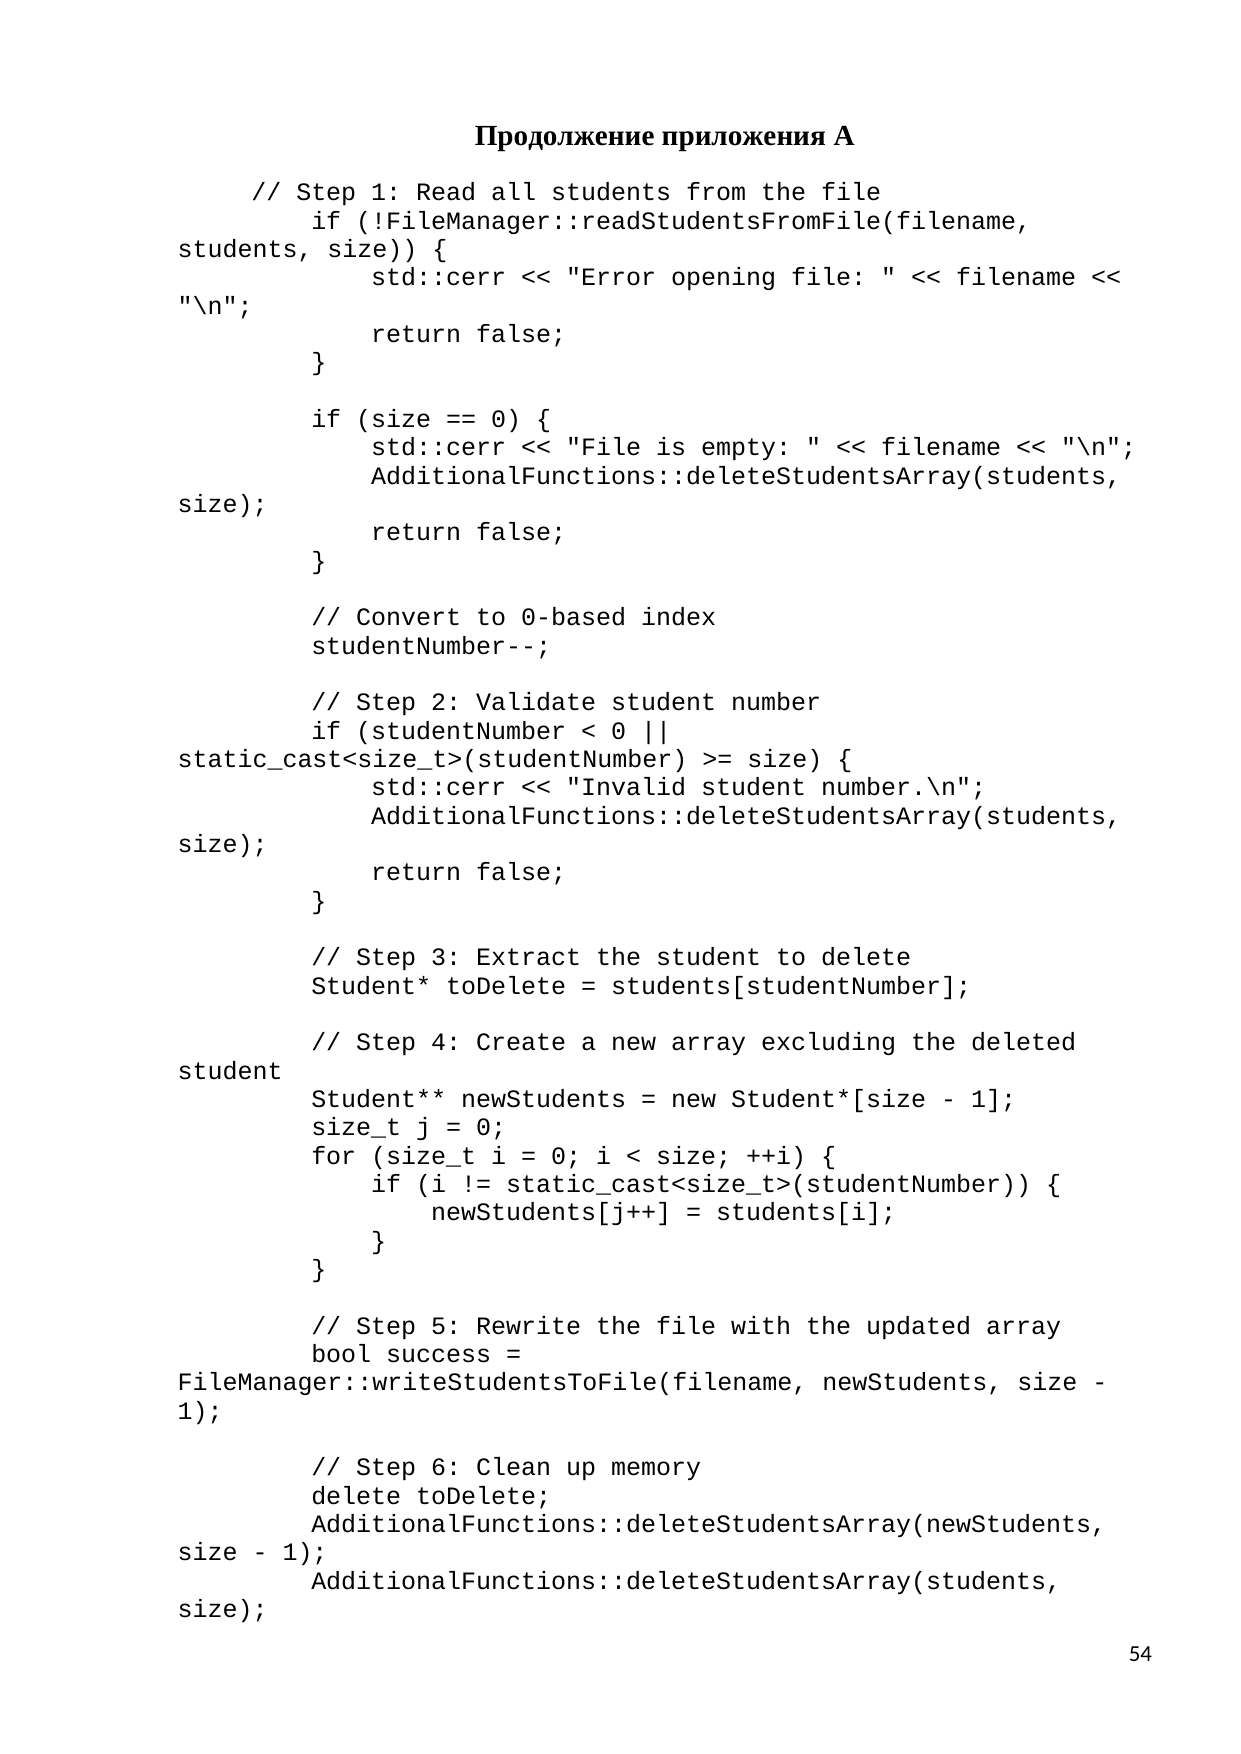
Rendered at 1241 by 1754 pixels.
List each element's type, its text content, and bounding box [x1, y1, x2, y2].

text // Step 5: Rewrite the file with the updated array [177, 1313, 1152, 1342]
text // Step 6: Clean up memory [177, 1455, 1152, 1483]
text std::cerr << "Invalid student number.\n"; [177, 775, 1152, 803]
text if (!FileManager::readStudentsFromFile(filename, students, size)) { [177, 208, 1152, 265]
text for (size_t i = 0; i < size; ++i) { [177, 1143, 1152, 1172]
text if (size == 0) { [177, 407, 1152, 435]
text size_t j = 0; [177, 1115, 1152, 1143]
text } [177, 1257, 1152, 1285]
text std::cerr << "File is empty: " << filename << "\n"; [177, 435, 1152, 463]
text return false; [177, 520, 1152, 548]
text studentNumber--; [177, 633, 1152, 662]
text } [177, 888, 1152, 917]
text if (studentNumber < 0 || static_cast<size_t>(studentNumber) >= size) { [177, 718, 1152, 775]
text delete toDelete; [177, 1483, 1152, 1512]
subtitle Продолжение приложения А [177, 118, 1152, 152]
text bool success = FileManager::writeStudentsToFile(filename, newStudents, size - 1); [177, 1342, 1152, 1427]
text AdditionalFunctions::deleteStudentsArray(students, size); [177, 803, 1152, 860]
text Student** newStudents = new Student*[size - 1]; [177, 1087, 1152, 1115]
text AdditionalFunctions::deleteStudentsArray(newStudents, size - 1); [177, 1512, 1152, 1568]
text Student* toDelete = students[studentNumber]; [177, 973, 1152, 1002]
text } [177, 548, 1152, 577]
text newStudents[j++] = students[i]; [177, 1200, 1152, 1228]
text } [177, 1228, 1152, 1257]
text return false; [177, 322, 1152, 350]
text // Convert to 0-based index [177, 605, 1152, 633]
text // Step 3: Extract the student to delete [177, 945, 1152, 973]
text // Step 2: Validate student number [177, 690, 1152, 718]
text return false; [177, 860, 1152, 888]
text } [177, 350, 1152, 378]
text // Step 4: Create a new array excluding the deleted student [177, 1030, 1152, 1087]
text if (i != static_cast<size_t>(studentNumber)) { [177, 1172, 1152, 1200]
text AdditionalFunctions::deleteStudentsArray(students, size); [177, 463, 1152, 520]
text AdditionalFunctions::deleteStudentsArray(students, size); [177, 1568, 1152, 1625]
text std::cerr << "Error opening file: " << filename << "\n"; [177, 265, 1152, 322]
text // Step 1: Read all students from the file [177, 180, 1152, 208]
